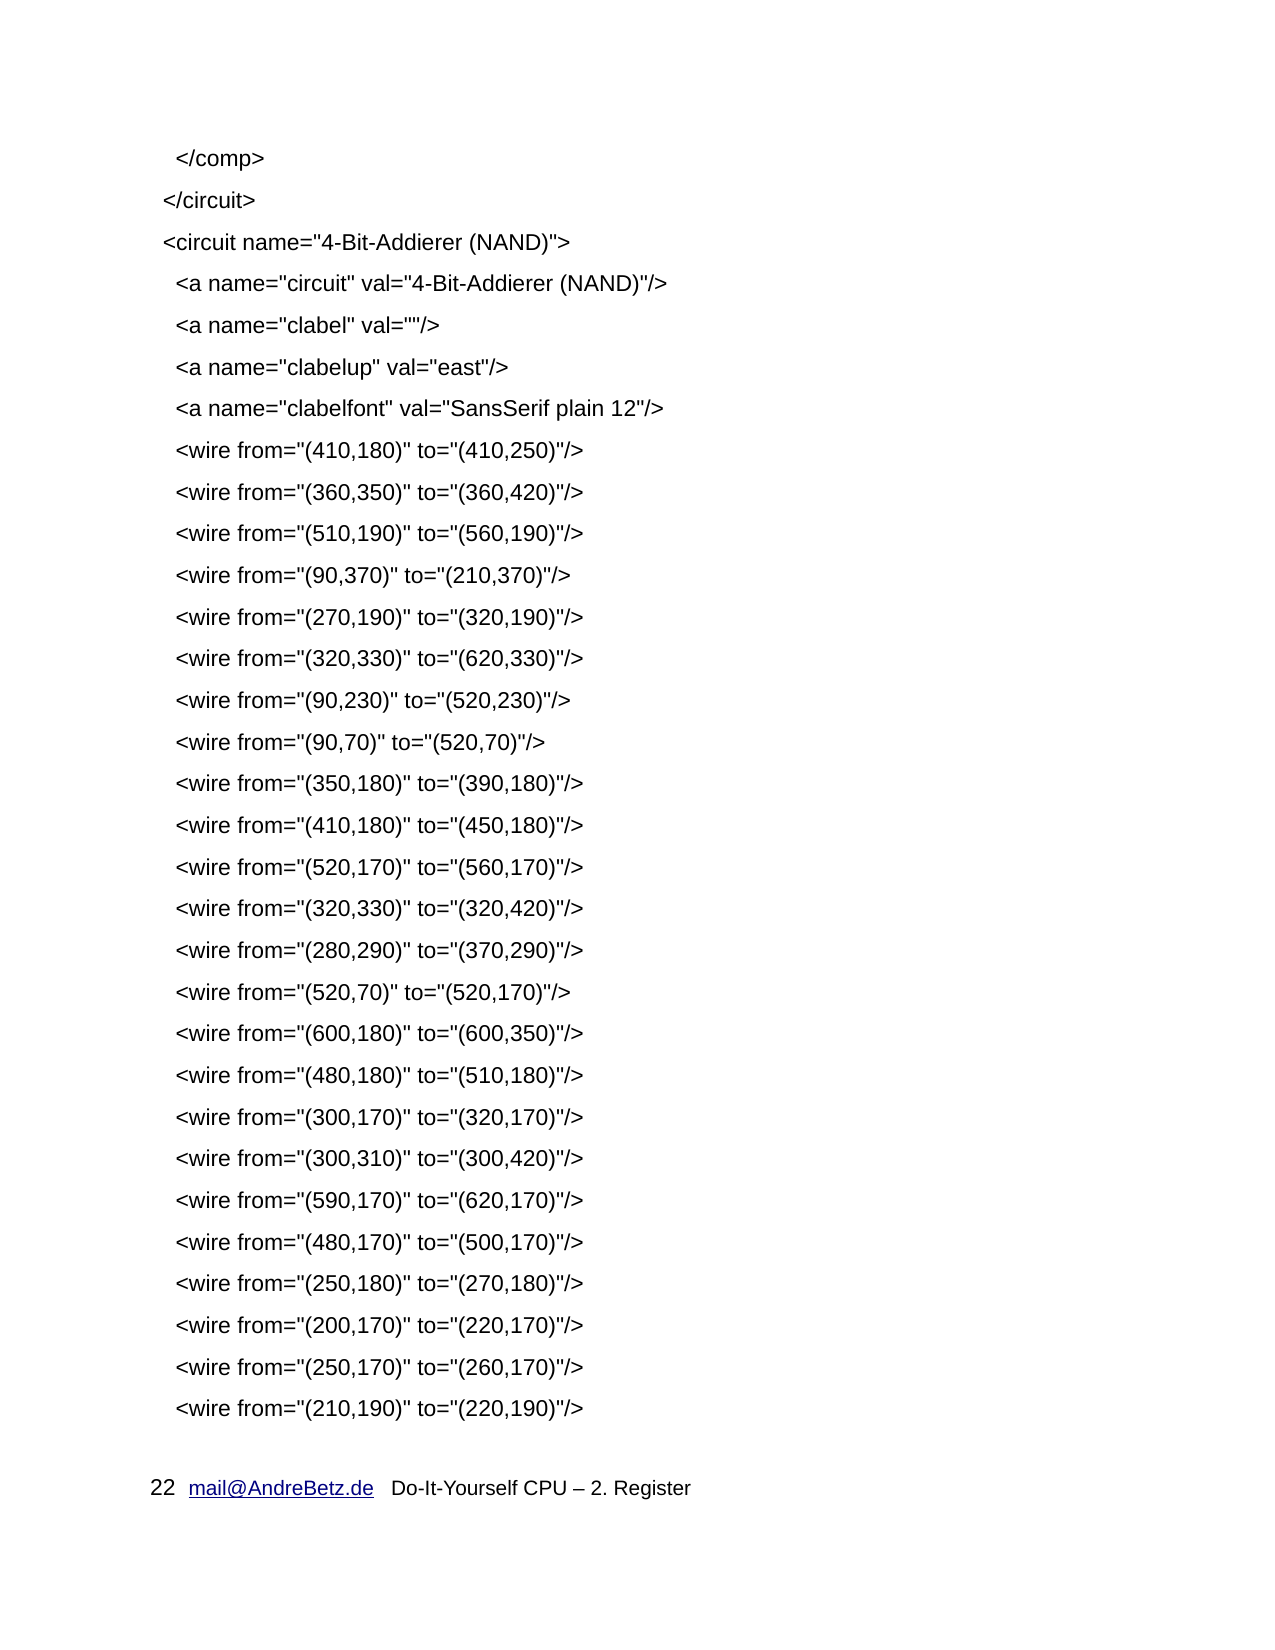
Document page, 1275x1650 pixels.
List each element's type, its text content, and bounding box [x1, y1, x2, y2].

text <wire from="(360,350)" to="(360,420)"/> [307, 483, 399, 504]
text <wire from="(480,180)" to="(510,180)"/> [150, 1067, 309, 1087]
text <wire from="(320,330)" to="(620,330)"/> [460, 650, 552, 671]
text <wire from="(200,170)" to="(220,170)"/> [307, 1317, 399, 1337]
text <wire from="(410,180)" to="(410,250)"/> [398, 442, 462, 462]
text <a name="circuit" val="4-Bit-Addierer (NAND)"/> [562, 275, 636, 296]
text <wire from="(90,70)" to="(520,70)"/> [307, 733, 373, 754]
text <wire from="(480,170)" to="(500,170)"/> [150, 1233, 309, 1254]
text <wire from="(360,350)" to="(360,420)"/> [397, 483, 462, 504]
text <wire from="(480,180)" to="(510,180)"/> [460, 1067, 552, 1087]
text <wire from="(200,170)" to="(220,170)"/> [150, 1317, 309, 1337]
text <wire from="(480,170)" to="(500,170)"/> [550, 1233, 1125, 1254]
text <wire from="(270,190)" to="(320,190)"/> [307, 608, 399, 629]
text <wire from="(520,170)" to="(560,170)"/> [397, 858, 462, 879]
text <wire from="(320,330)" to="(620,330)"/> [307, 650, 399, 671]
text <wire from="(410,180)" to="(450,180)"/> [398, 817, 462, 837]
text <wire from="(250,170)" to="(260,170)"/> [397, 1358, 462, 1379]
text <wire from="(600,180)" to="(600,350)"/> [307, 1025, 399, 1046]
text <wire from="(200,170)" to="(220,170)"/> [398, 1317, 462, 1337]
text <wire from="(520,170)" to="(560,170)"/> [460, 858, 552, 879]
text <wire from="(250,180)" to="(270,180)"/> [397, 1275, 462, 1296]
text <wire from="(250,170)" to="(260,170)"/> [460, 1358, 552, 1379]
text <wire from="(410,180)" to="(410,250)"/> [460, 442, 552, 462]
text <wire from="(90,230)" to="(520,230)"/> [307, 692, 386, 712]
text <wire from="(600,180)" to="(600,350)"/> [397, 1025, 462, 1046]
text <wire from="(410,180)" to="(450,180)"/> [150, 817, 309, 837]
text <wire from="(90,70)" to="(520,70)"/> [150, 733, 309, 754]
text <wire from="(90,230)" to="(520,230)"/> [385, 692, 450, 712]
text <wire from="(280,290)" to="(370,290)"/> [398, 942, 462, 962]
text <wire from="(90,70)" to="(520,70)"/> [371, 733, 437, 754]
text <wire from="(210,190)" to="(220,190)"/> [307, 1400, 399, 1421]
text <wire from="(320,330)" to="(320,420)"/> [550, 900, 1125, 921]
text <wire from="(210,190)" to="(220,190)"/> [397, 1400, 462, 1421]
text <wire from="(510,190)" to="(560,190)"/> [307, 525, 399, 546]
text <wire from="(300,310)" to="(300,420)"/> [397, 1150, 462, 1171]
text <wire from="(590,170)" to="(620,170)"/> [307, 1192, 399, 1212]
text <wire from="(320,330)" to="(620,330)"/> [550, 650, 1125, 671]
text <wire from="(320,330)" to="(320,420)"/> [460, 900, 552, 921]
text <wire from="(360,350)" to="(360,420)"/> [150, 483, 309, 504]
text <wire from="(90,370)" to="(210,370)"/> [448, 567, 539, 587]
text <wire from="(300,170)" to="(320,170)"/> [150, 1108, 309, 1129]
text <wire from="(410,180)" to="(410,250)"/> [551, 442, 1125, 462]
text <wire from="(90,70)" to="(520,70)"/> [512, 733, 1125, 754]
text <wire from="(410,180)" to="(450,180)"/> [551, 817, 1125, 837]
text <wire from="(90,370)" to="(210,370)"/> [385, 567, 450, 587]
text <wire from="(210,190)" to="(220,190)"/> [460, 1400, 552, 1421]
text <wire from="(520,70)" to="(520,170)"/> [384, 983, 450, 1004]
text <wire from="(90,370)" to="(210,370)"/> [307, 567, 386, 587]
text <wire from="(600,180)" to="(600,350)"/> [550, 1025, 1125, 1046]
text <wire from="(360,350)" to="(360,420)"/> [550, 483, 1125, 504]
text <wire from="(320,330)" to="(320,420)"/> [307, 900, 399, 921]
text <wire from="(410,180)" to="(410,250)"/> [150, 442, 309, 462]
text <a name="clabelfont" val="SansSerif plain 12"/> [150, 400, 1125, 421]
text <wire from="(320,330)" to="(320,420)"/> [397, 900, 462, 921]
text <wire from="(250,170)" to="(260,170)"/> [150, 1358, 309, 1379]
text <wire from="(520,70)" to="(520,170)"/> [448, 983, 539, 1004]
text <a name="clabelup" val="east"/> [150, 358, 1125, 379]
text <wire from="(600,180)" to="(600,350)"/> [460, 1025, 552, 1046]
text <circuit name="4-Bit-Addierer (NAND)"> [150, 233, 473, 254]
text <wire from="(410,180)" to="(450,180)"/> [460, 817, 552, 837]
text <wire from="(280,290)" to="(370,290)"/> [551, 942, 1125, 962]
text <wire from="(300,310)" to="(300,420)"/> [550, 1150, 1125, 1171]
text <wire from="(510,190)" to="(560,190)"/> [397, 525, 462, 546]
text <wire from="(410,180)" to="(450,180)"/> [307, 817, 399, 837]
text <wire from="(520,70)" to="(520,170)"/> [307, 983, 386, 1004]
text <wire from="(350,180)" to="(390,180)"/> [460, 775, 552, 796]
text <wire from="(210,190)" to="(220,190)"/> [150, 1400, 309, 1421]
text <wire from="(510,190)" to="(560,190)"/> [460, 525, 552, 546]
text <wire from="(520,70)" to="(520,170)"/> [150, 983, 309, 1004]
text <wire from="(90,70)" to="(520,70)"/> [435, 733, 514, 754]
text <circuit name="4-Bit-Addierer (NAND)"> [471, 233, 545, 254]
text <wire from="(90,370)" to="(210,370)"/> [538, 567, 1125, 587]
text <wire from="(520,70)" to="(520,170)"/> [537, 983, 1125, 1004]
text <wire from="(280,290)" to="(370,290)"/> [460, 942, 552, 962]
text <wire from="(270,190)" to="(320,190)"/> [550, 608, 1125, 629]
text <wire from="(350,180)" to="(390,180)"/> [307, 775, 399, 796]
text <wire from="(90,230)" to="(520,230)"/> [150, 692, 309, 712]
text <wire from="(510,190)" to="(560,190)"/> [550, 525, 1125, 546]
text <wire from="(350,180)" to="(390,180)"/> [397, 775, 462, 796]
text <wire from="(520,170)" to="(560,170)"/> [550, 858, 1125, 879]
text <wire from="(510,190)" to="(560,190)"/> [150, 525, 309, 546]
text <wire from="(250,180)" to="(270,180)"/> [307, 1275, 399, 1296]
text <wire from="(520,170)" to="(560,170)"/> [150, 858, 309, 879]
text <wire from="(320,330)" to="(320,420)"/> [150, 900, 309, 921]
text <wire from="(200,170)" to="(220,170)"/> [460, 1317, 552, 1337]
text <wire from="(250,180)" to="(270,180)"/> [460, 1275, 552, 1296]
text <wire from="(410,180)" to="(410,250)"/> [307, 442, 399, 462]
text <wire from="(350,180)" to="(390,180)"/> [150, 775, 309, 796]
text <wire from="(320,330)" to="(620,330)"/> [397, 650, 462, 671]
text <wire from="(300,310)" to="(300,420)"/> [460, 1150, 552, 1171]
text <wire from="(480,180)" to="(510,180)"/> [398, 1067, 462, 1087]
text <wire from="(300,170)" to="(320,170)"/> [397, 1108, 462, 1129]
text <wire from="(250,170)" to="(260,170)"/> [307, 1358, 399, 1379]
text <wire from="(210,190)" to="(220,190)"/> [550, 1400, 1125, 1421]
text <wire from="(590,170)" to="(620,170)"/> [551, 1192, 1125, 1212]
text <wire from="(480,170)" to="(500,170)"/> [307, 1233, 399, 1254]
text <wire from="(360,350)" to="(360,420)"/> [460, 483, 552, 504]
text <wire from="(590,170)" to="(620,170)"/> [398, 1192, 462, 1212]
text <wire from="(300,170)" to="(320,170)"/> [307, 1108, 399, 1129]
text <a name="circuit" val="4-Bit-Addierer (NAND)"/> [634, 275, 1125, 296]
text <wire from="(300,310)" to="(300,420)"/> [307, 1150, 399, 1171]
text <wire from="(590,170)" to="(620,170)"/> [150, 1192, 309, 1212]
text <wire from="(90,230)" to="(520,230)"/> [538, 692, 1125, 712]
text <wire from="(480,180)" to="(510,180)"/> [307, 1067, 399, 1087]
text <wire from="(480,170)" to="(500,170)"/> [397, 1233, 462, 1254]
text <circuit name="4-Bit-Addierer (NAND)"> [543, 233, 1125, 254]
text <wire from="(520,170)" to="(560,170)"/> [307, 858, 399, 879]
text <wire from="(270,190)" to="(320,190)"/> [460, 608, 552, 629]
text <a name="clabel" val=""/> [150, 317, 1125, 337]
text <wire from="(350,180)" to="(390,180)"/> [550, 775, 1125, 796]
text <wire from="(300,170)" to="(320,170)"/> [550, 1108, 1125, 1129]
text </comp> [150, 150, 1125, 171]
text <wire from="(200,170)" to="(220,170)"/> [551, 1317, 1125, 1337]
text <wire from="(270,190)" to="(320,190)"/> [397, 608, 462, 629]
text <wire from="(250,180)" to="(270,180)"/> [150, 1275, 309, 1296]
text <wire from="(270,190)" to="(320,190)"/> [150, 608, 309, 629]
text <wire from="(300,310)" to="(300,420)"/> [150, 1150, 309, 1171]
text <wire from="(600,180)" to="(600,350)"/> [150, 1025, 309, 1046]
text <wire from="(590,170)" to="(620,170)"/> [460, 1192, 552, 1212]
text </circuit> [150, 192, 1125, 212]
text <wire from="(280,290)" to="(370,290)"/> [150, 942, 309, 962]
text <wire from="(90,370)" to="(210,370)"/> [150, 567, 309, 587]
text <wire from="(250,170)" to="(260,170)"/> [550, 1358, 1125, 1379]
text <wire from="(480,180)" to="(510,180)"/> [551, 1067, 1125, 1087]
text <wire from="(90,230)" to="(520,230)"/> [448, 692, 539, 712]
text <wire from="(320,330)" to="(620,330)"/> [150, 650, 309, 671]
text <wire from="(480,170)" to="(500,170)"/> [460, 1233, 552, 1254]
text <a name="circuit" val="4-Bit-Addierer (NAND)"/> [150, 275, 564, 296]
text <wire from="(280,290)" to="(370,290)"/> [307, 942, 399, 962]
text <wire from="(250,180)" to="(270,180)"/> [550, 1275, 1125, 1296]
text <wire from="(300,170)" to="(320,170)"/> [460, 1108, 552, 1129]
